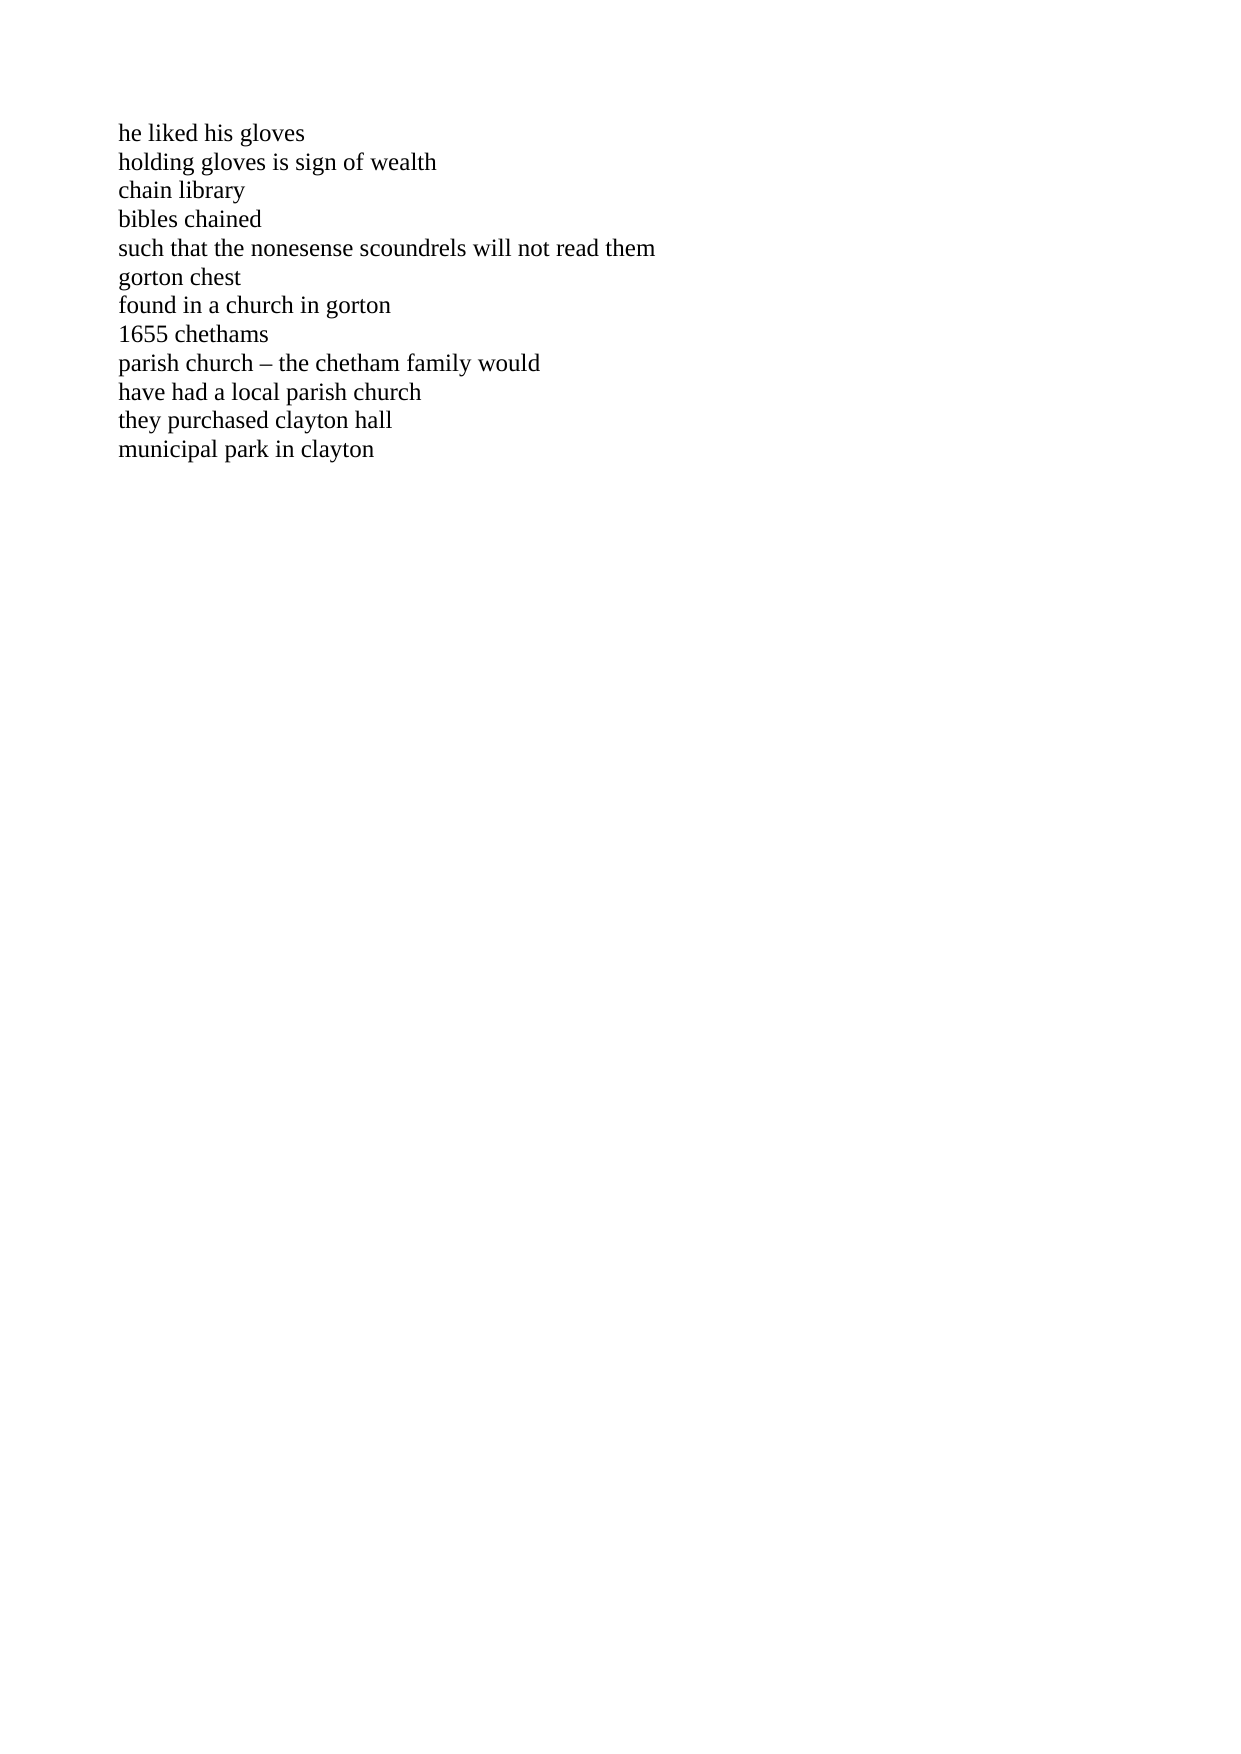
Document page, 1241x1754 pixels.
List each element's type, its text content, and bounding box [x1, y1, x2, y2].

text have had a local parish church [118, 377, 1122, 406]
text he liked his gloves [118, 118, 1122, 147]
text municipal park in clayton [118, 434, 1122, 463]
text parish church – the chetham family would [118, 348, 1122, 377]
text they purchased clayton hall [118, 406, 1122, 434]
text found in a church in gorton [118, 291, 1122, 319]
text chain library [118, 176, 1122, 204]
text bibles chained [118, 204, 1122, 233]
text holding gloves is sign of wealth [118, 147, 1122, 176]
text such that the nonesense scoundrels will not read them [118, 233, 1122, 262]
text 1655 chethams [118, 319, 1122, 348]
text gorton chest [118, 262, 1122, 291]
